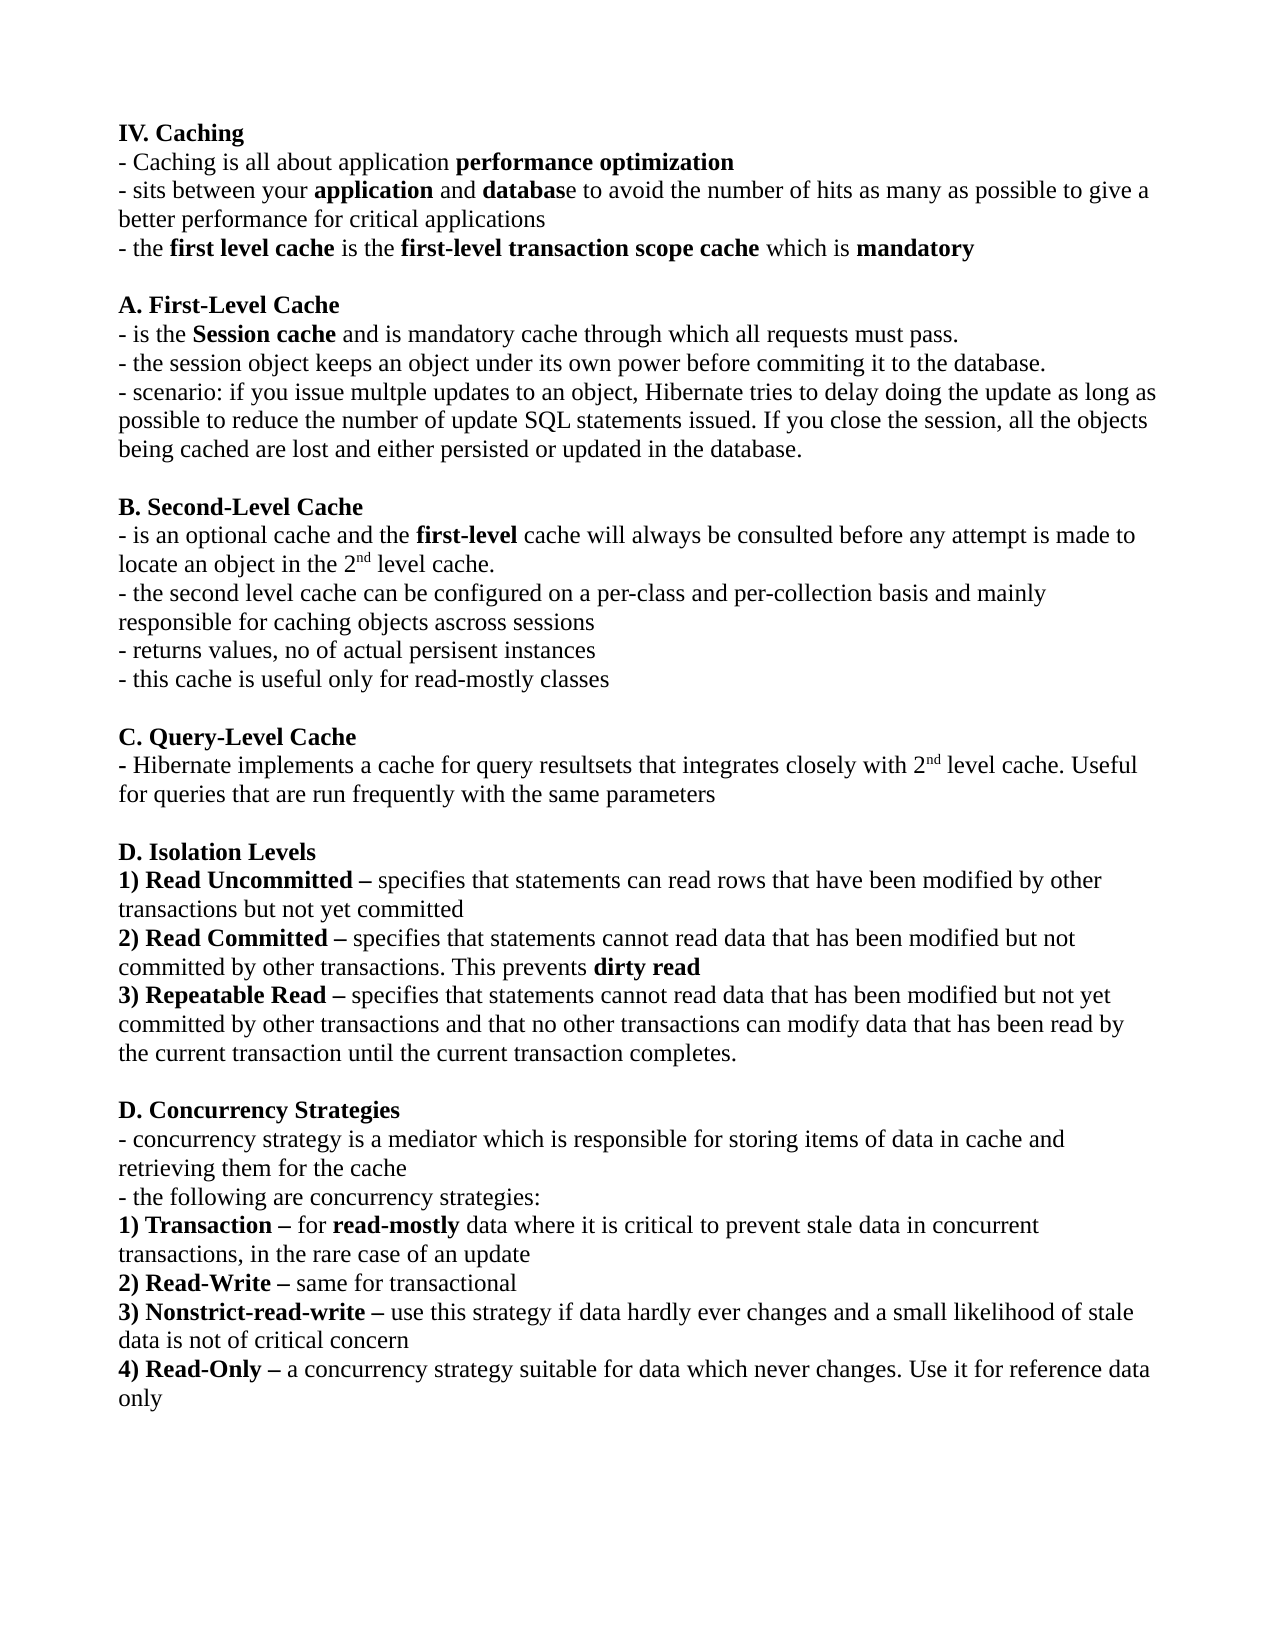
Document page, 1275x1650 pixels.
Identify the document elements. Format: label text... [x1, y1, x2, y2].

text - Caching is all about application performance optimization [118, 147, 1157, 176]
text A. First-Level Cache [118, 291, 1157, 319]
text 3) Repeatable Read – specifies that statements cannot read data that has been modified but not yet committed by other transactions and that no other transactions can modify data that has been read by the current transaction until the current transaction completes. [118, 981, 1157, 1067]
text 2) Read Committed – specifies that statements cannot read data that has been modified but not committed by other transactions. This prevents dirty read [118, 923, 1157, 981]
text D. Isolation Levels [118, 837, 1157, 866]
text D. Concurrency Strategies [118, 1096, 1157, 1124]
text - is the Session cache and is mandatory cache through which all requests must pass. [118, 319, 1157, 348]
text - sits between your application and database to avoid the number of hits as many as possible to give a better performance for critical applications [118, 176, 1157, 233]
text 1) Read Uncommitted – specifies that statements can read rows that have been modified by other transactions but not yet committed [118, 866, 1157, 923]
text - Hibernate implements a cache for query resultsets that integrates closely with 2nd level cache. Useful for queries that are run frequently with the same parameters [118, 751, 1157, 808]
text - the first level cache is the first-level transaction scope cache which is mandatory [118, 233, 1157, 262]
text - the following are concurrency strategies: [118, 1182, 1157, 1211]
text IV. Caching [118, 118, 1157, 147]
text 1) Transaction – for read-mostly data where it is critical to prevent stale data in concurrent transactions, in the rare case of an update [118, 1211, 1157, 1268]
text C. Query-Level Cache [118, 722, 1157, 751]
text - is an optional cache and the first-level cache will always be consulted before any attempt is made to locate an object in the 2nd level cache. [118, 521, 1157, 578]
text B. Second-Level Cache [118, 492, 1157, 521]
text - the second level cache can be configured on a per-class and per-collection basis and mainly responsible for caching objects ascross sessions [118, 578, 1157, 636]
text - the session object keeps an object under its own power before commiting it to the database. [118, 348, 1157, 377]
text 2) Read-Write – same for transactional [118, 1268, 1157, 1297]
text - returns values, no of actual persisent instances [118, 636, 1157, 664]
text - scenario: if you issue multple updates to an object, Hibernate tries to delay doing the update as long as possible to reduce the number of update SQL statements issued. If you close the session, all the objects being cached are lost and either persisted or updated in the database. [118, 377, 1157, 463]
text - concurrency strategy is a mediator which is responsible for storing items of data in cache and retrieving them for the cache [118, 1124, 1157, 1182]
text 4) Read-Only – a concurrency strategy suitable for data which never changes. Use it for reference data only [118, 1354, 1157, 1412]
text 3) Nonstrict-read-write – use this strategy if data hardly ever changes and a small likelihood of stale data is not of critical concern [118, 1297, 1157, 1354]
text - this cache is useful only for read-mostly classes [118, 664, 1157, 693]
